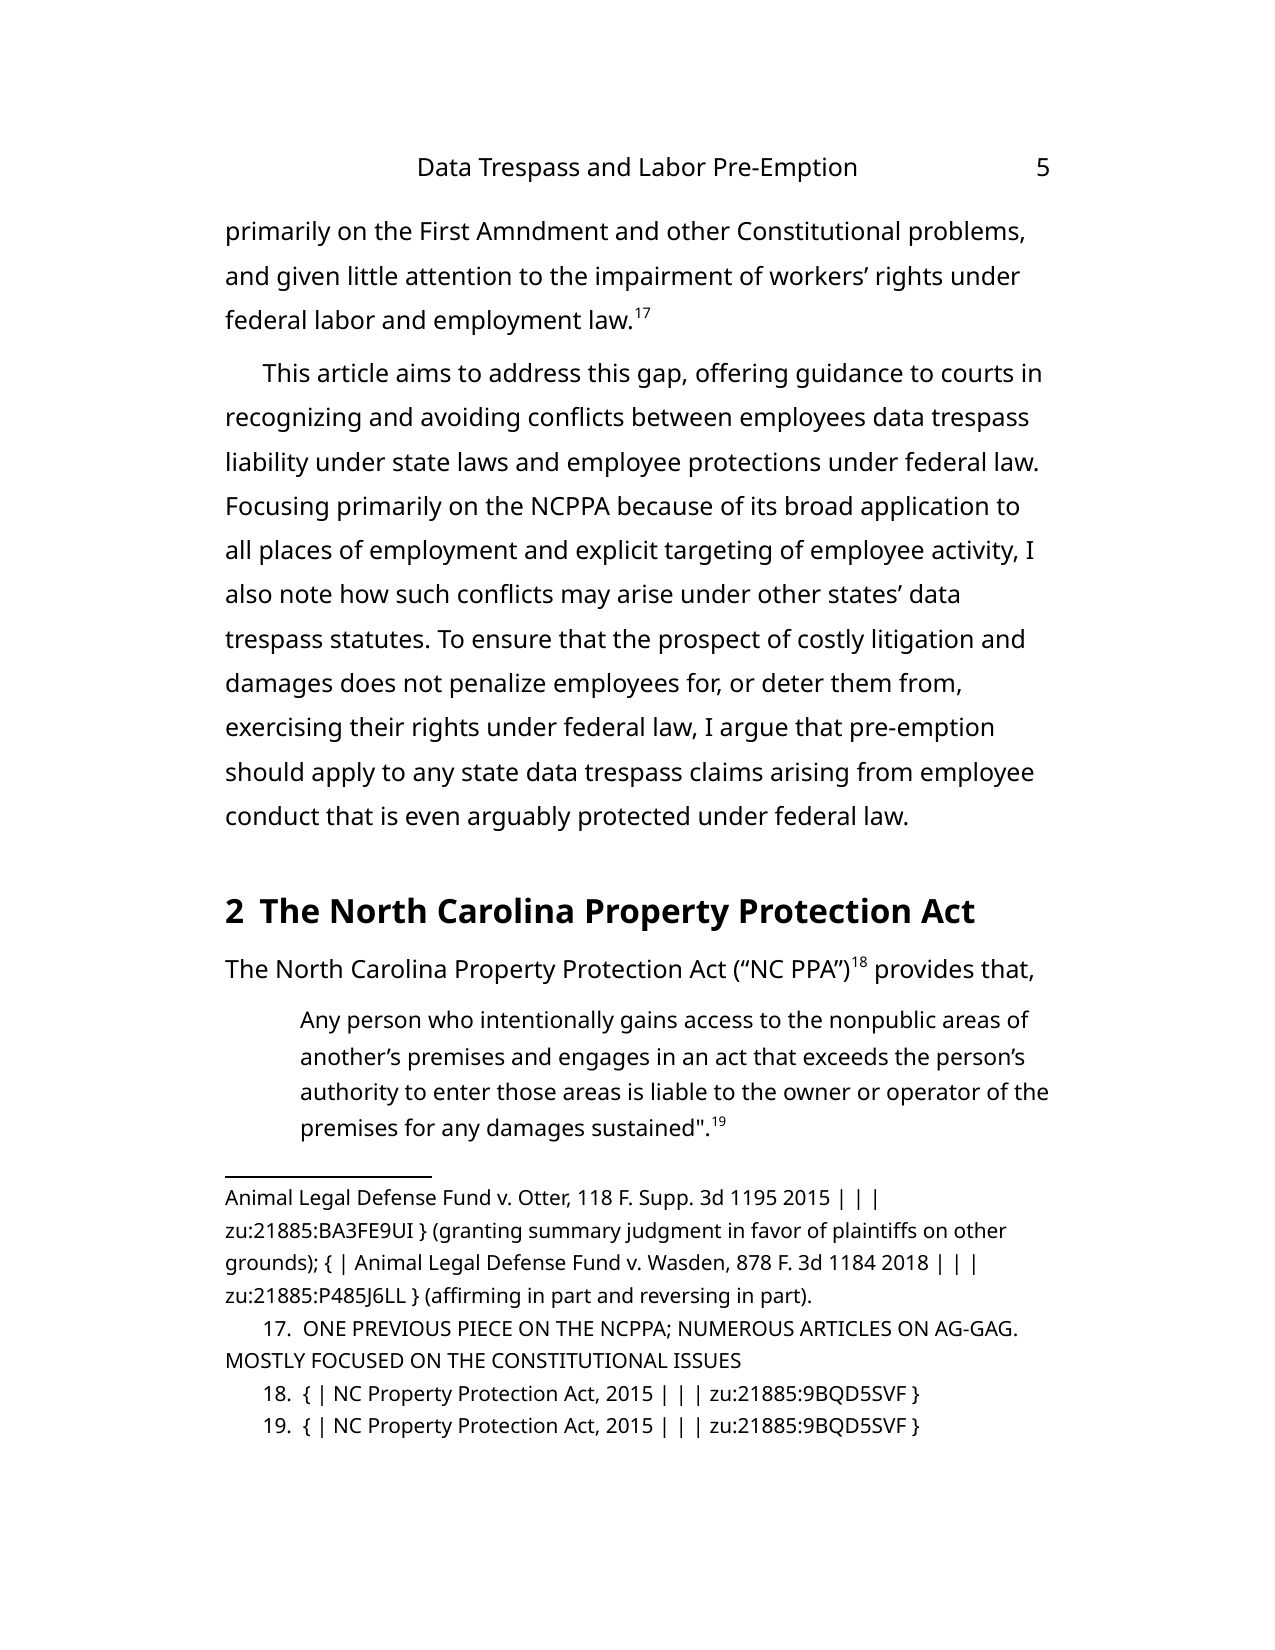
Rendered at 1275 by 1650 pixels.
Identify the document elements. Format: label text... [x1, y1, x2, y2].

text Any person who intentionally gains access to the nonpublic areas of another’s premises and engages in an act that exceeds the person’s authority to enter those areas is liable to the owner or operator of the premises for any damages sustained". [300, 1004, 1050, 1143]
text { | NC Property Protection Act, 2015 | | | zu:21885:9BQD5SVF } [225, 1412, 1050, 1440]
text Animal Legal Defense Fund v. Otter, 118 F. Supp. 3d 1195 2015 | | | zu:21885:BA3FE9UI } (granting summary judgment in favor of plaintiffs on other grounds); { | Animal Legal Defense Fund v. Wasden, 878 F. 3d 1184 2018 | | | zu:21885:P485J6LL } (affirming in part and reversing in part). [225, 1183, 1050, 1309]
text The North Carolina Property Protection Act (“NC PPA”) provides that, [225, 951, 1050, 985]
text { | NC Property Protection Act, 2015 | | | zu:21885:9BQD5SVF } [225, 1379, 1050, 1407]
text This article aims to address this gap, offering guidance to courts in recognizing and avoiding conflicts between employees data trespass liability under state laws and employee protections under federal law. Focusing primarily on the NCPPA because of its broad application to all places of employment and explicit targeting of employee activity, I also note how such conflicts may arise under other states’ data trespass statutes. To ensure that the prospect of costly litigation and damages does not penalize employees for, or deter them from, exercising their rights under federal law, I argue that pre-emption should apply to any state data trespass claims arising from employee conduct that is even arguably protected under federal law. [225, 356, 1050, 833]
subtitle The North Carolina Property Protection Act [225, 888, 1050, 933]
text primarily on the First Amndment and other Constitutional problems, and given little attention to the impairment of workers’ rights under federal labor and employment law. [225, 214, 1050, 337]
text ONE PREVIOUS PIECE ON THE NCPPA; NUMEROUS ARTICLES ON AG-GAG. MOSTLY FOCUSED ON THE CONSTITUTIONAL ISSUES [225, 1314, 1050, 1375]
